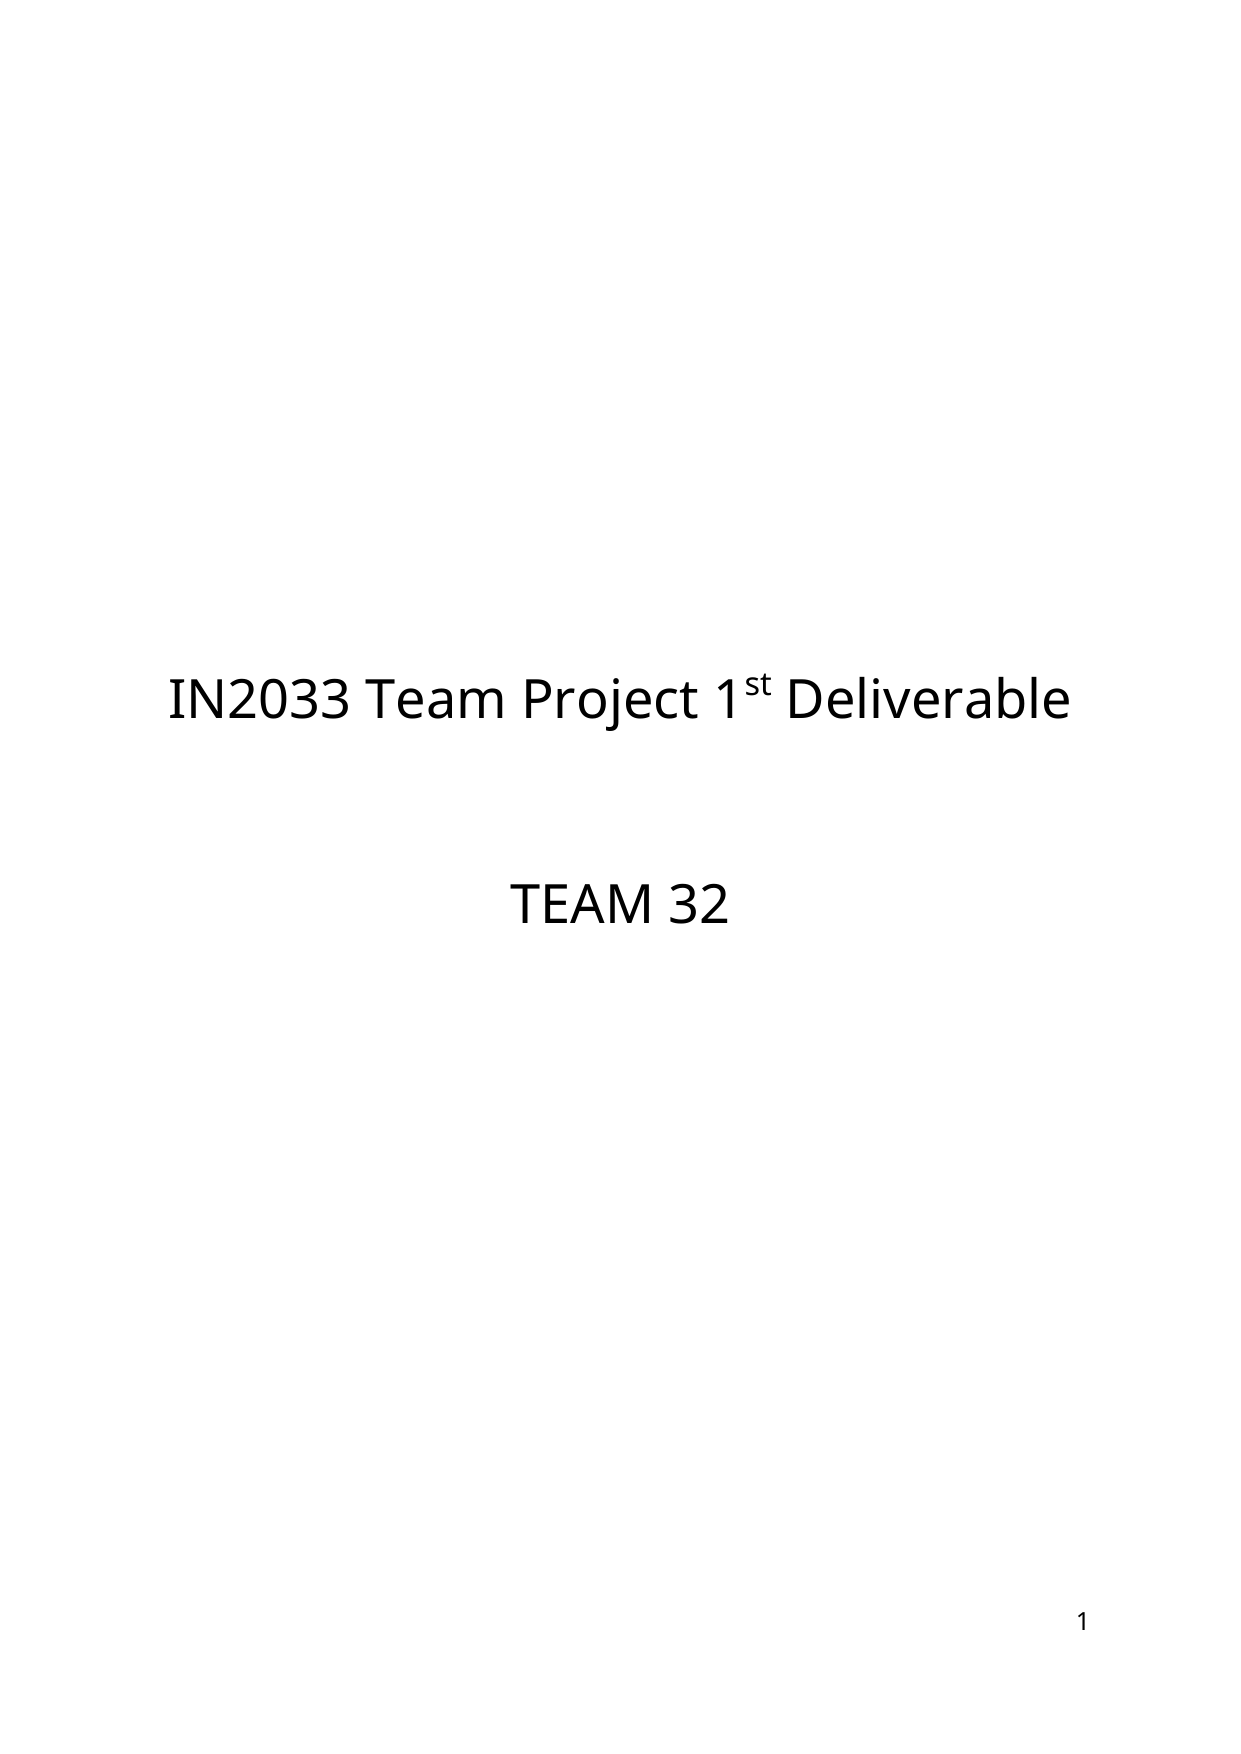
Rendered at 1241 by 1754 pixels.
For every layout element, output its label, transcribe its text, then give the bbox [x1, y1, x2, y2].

text IN2033 Team Project 1st Deliverable [150, 661, 1090, 735]
text TEAM 32 [150, 865, 1090, 939]
